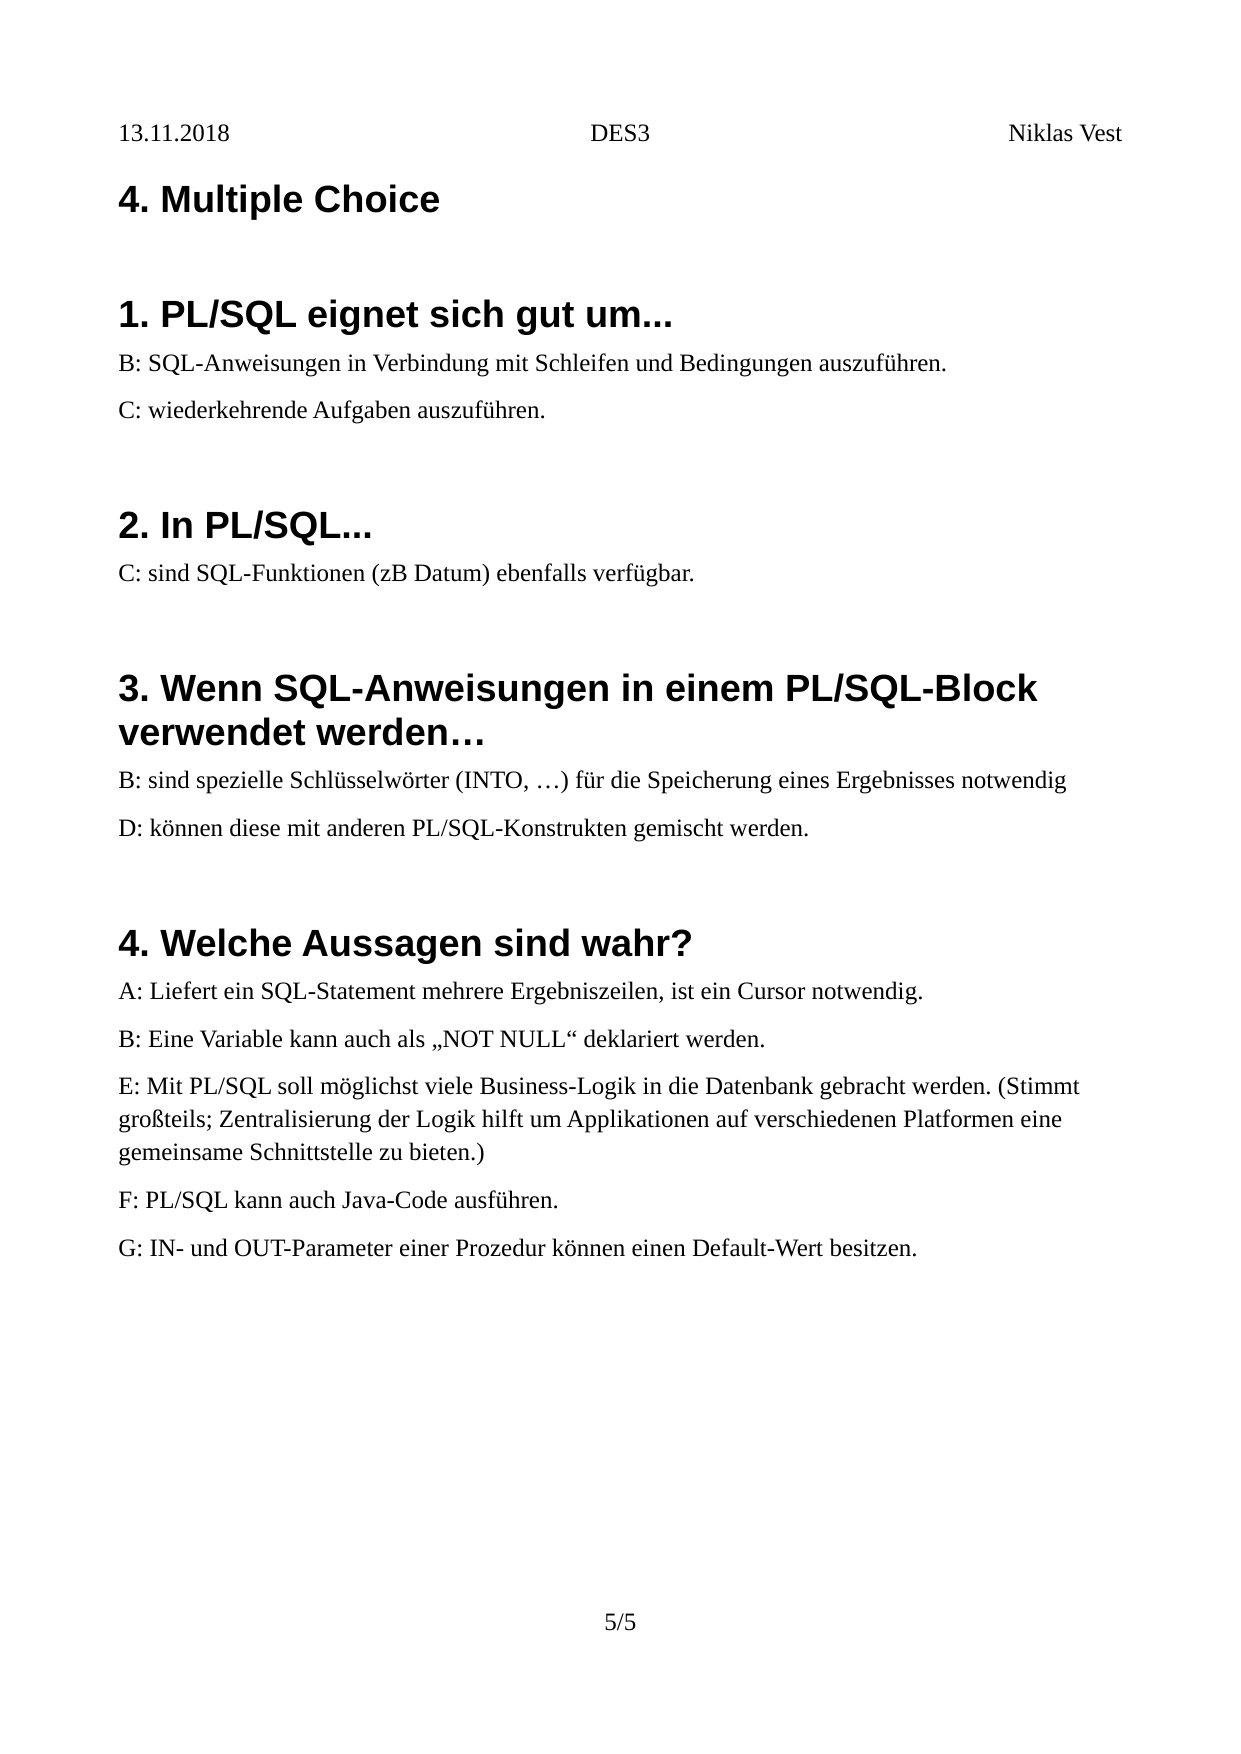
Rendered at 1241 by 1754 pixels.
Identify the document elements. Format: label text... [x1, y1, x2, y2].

subtitle 3. Wenn SQL-Anweisungen in einem PL/SQL-Block verwendet werden… [118, 666, 1122, 753]
subtitle 1. PL/SQL eignet sich gut um... [118, 292, 1122, 336]
subtitle 4. Multiple Choice [118, 176, 1122, 220]
text F: PL/SQL kann auch Java-Code ausführen. [118, 1185, 1122, 1214]
text C: sind SQL-Funktionen (zB Datum) ebenfalls verfügbar. [118, 558, 1122, 587]
subtitle 4. Welche Aussagen sind wahr? [118, 921, 1122, 964]
text E: Mit PL/SQL soll möglichst viele Business-Logik in die Datenbank gebracht werden. (Stimmt großteils; Zentralisierung der Logik hilft um Applikationen auf verschiedenen Platformen eine gemeinsame Schnittstelle zu bieten.) [118, 1071, 1122, 1166]
text D: können diese mit anderen PL/SQL-Konstrukten gemischt werden. [118, 813, 1122, 842]
subtitle 2. In PL/SQL... [118, 503, 1122, 546]
text C: wiederkehrende Aufgaben auszuführen. [118, 395, 1122, 424]
text B: sind spezielle Schlüsselwörter (INTO, …) für die Speicherung eines Ergebnisses notwendig [118, 765, 1122, 794]
text B: Eine Variable kann auch als „NOT NULL“ deklariert werden. [118, 1024, 1122, 1052]
text B: SQL-Anweisungen in Verbindung mit Schleifen und Bedingungen auszuführen. [118, 348, 1122, 376]
text A: Liefert ein SQL-Statement mehrere Ergebniszeilen, ist ein Cursor notwendig. [118, 976, 1122, 1005]
text G: IN- und OUT-Parameter einer Prozedur können einen Default-Wert besitzen. [118, 1233, 1122, 1261]
